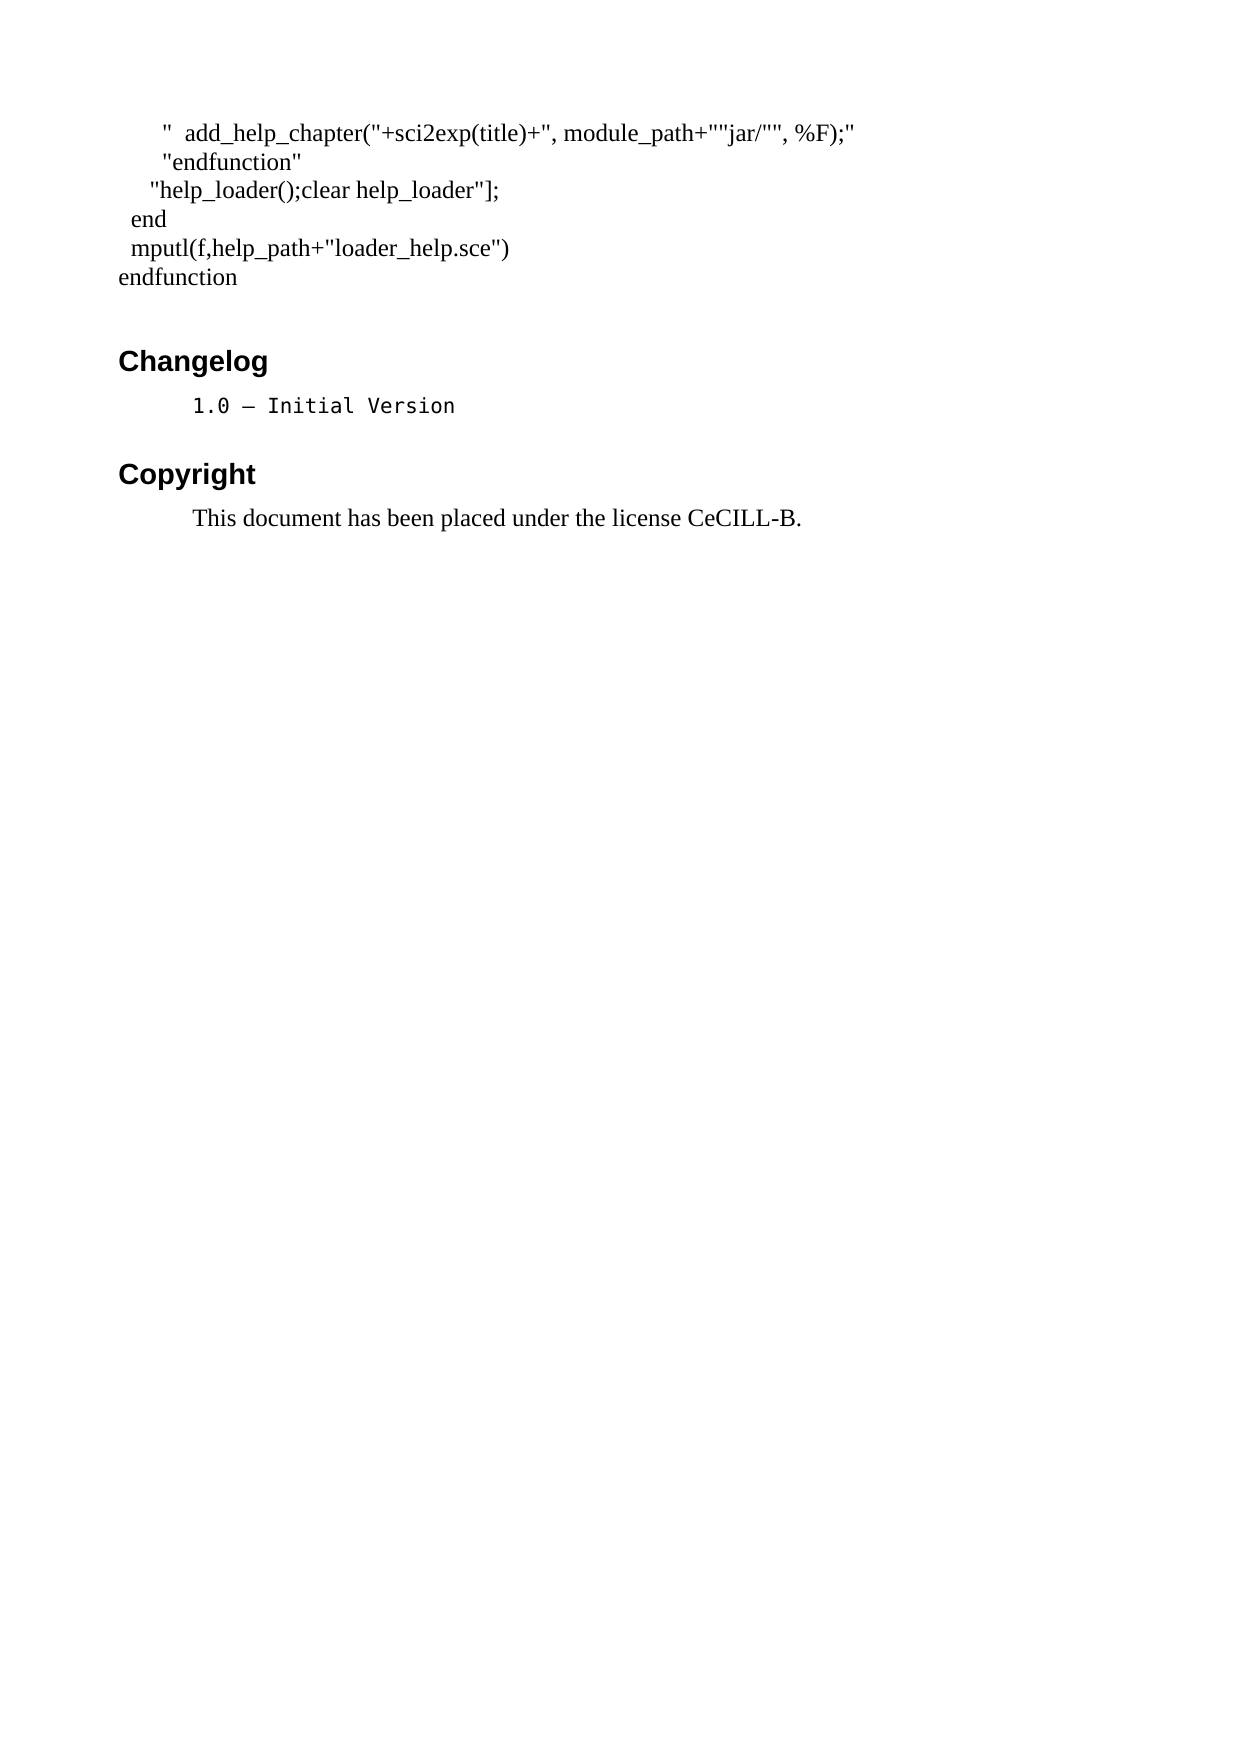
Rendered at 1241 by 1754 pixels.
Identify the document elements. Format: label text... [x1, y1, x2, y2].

subtitle Copyright [118, 457, 1122, 490]
subtitle endfunction [118, 262, 1122, 291]
subtitle mputl(f,help_path+"loader_help.sce") [118, 233, 1122, 262]
subtitle Changelog [118, 344, 1122, 378]
subtitle " add_help_chapter("+sci2exp(title)+", module_path+""jar/"", %F);" [118, 118, 1122, 147]
text 1.0 – Initial Version [118, 390, 1122, 419]
subtitle "endfunction" [118, 147, 1122, 176]
text This document has been placed under the license CeCILL-B. [118, 503, 1122, 531]
subtitle "help_loader();clear help_loader"]; [118, 176, 1122, 204]
subtitle end [118, 204, 1122, 233]
